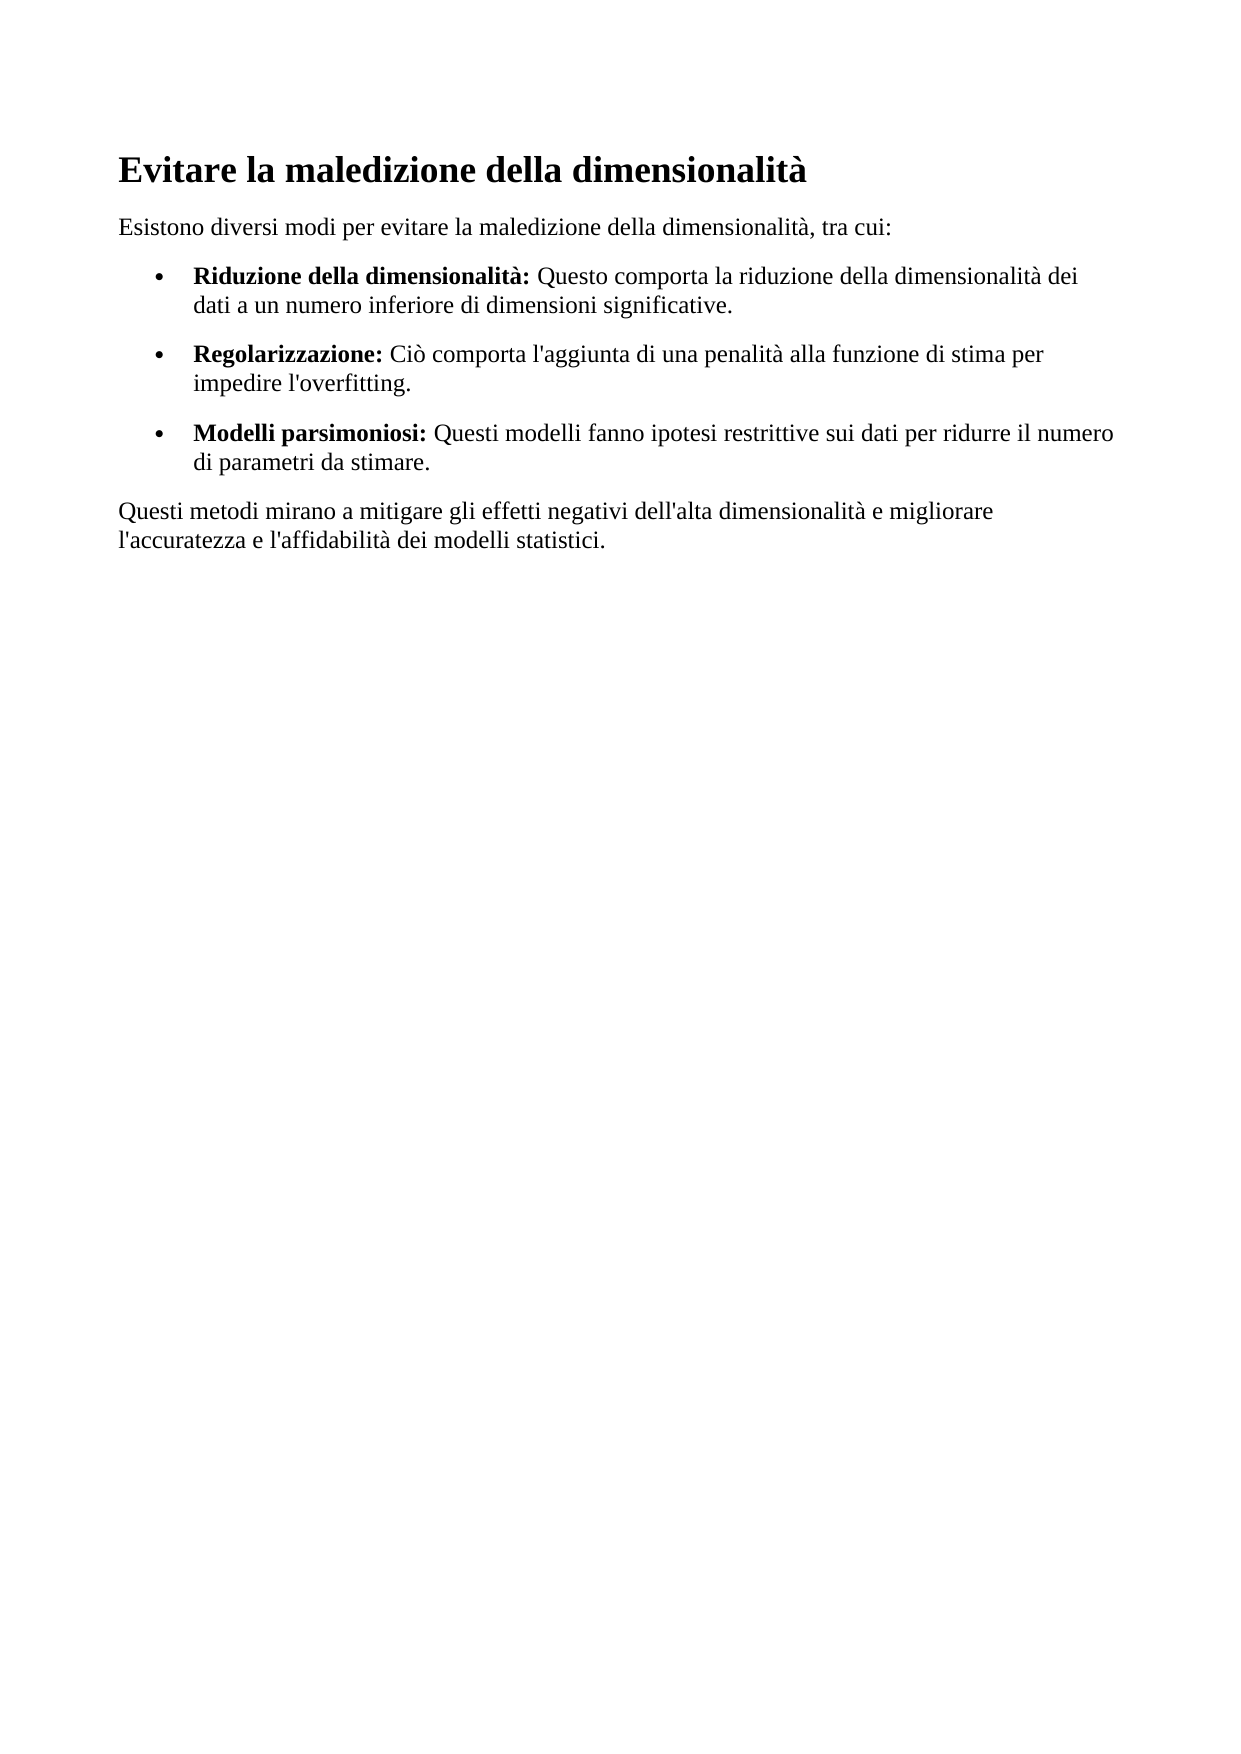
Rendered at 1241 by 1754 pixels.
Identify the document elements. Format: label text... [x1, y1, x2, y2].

list Regolarizzazione: Ciò comporta l'aggiunta di una penalità alla funzione di stima per impedire l'overfitting. [156, 339, 1122, 397]
text Questi metodi mirano a mitigare gli effetti negativi dell'alta dimensionalità e migliorare l'accuratezza e l'affidabilità dei modelli statistici. [118, 496, 1122, 554]
subtitle Evitare la maledizione della dimensionalità [118, 148, 1122, 191]
list Riduzione della dimensionalità: Questo comporta la riduzione della dimensionalità dei dati a un numero inferiore di dimensioni significative. [156, 261, 1122, 319]
list Modelli parsimoniosi: Questi modelli fanno ipotesi restrittive sui dati per ridurre il numero di parametri da stimare. [156, 418, 1122, 475]
text Esistono diversi modi per evitare la maledizione della dimensionalità, tra cui: [118, 212, 1122, 240]
